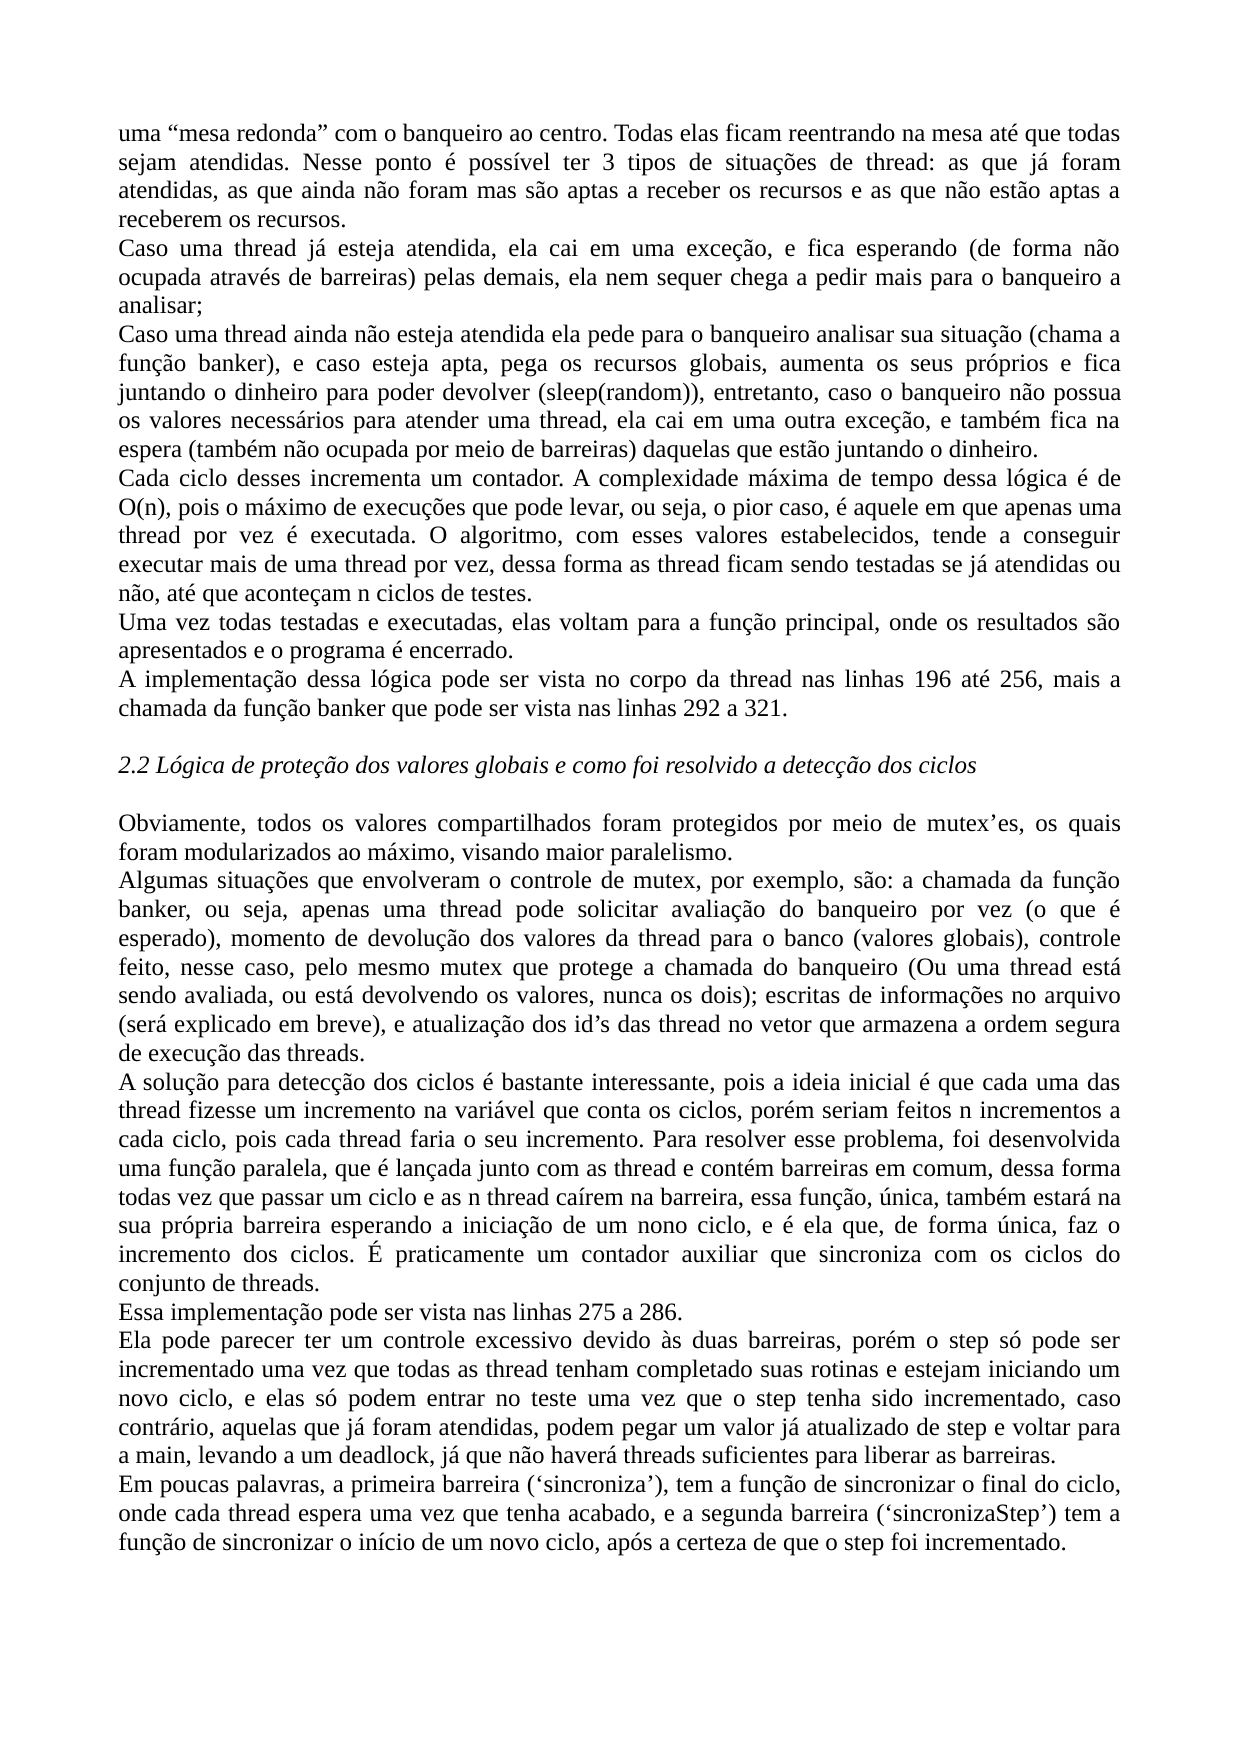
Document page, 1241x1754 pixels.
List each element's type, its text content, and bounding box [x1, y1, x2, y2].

text A solução para detecção dos ciclos é bastante interessante, pois a ideia inicial é que cada uma das thread fizesse um incremento na variável que conta os ciclos, porém seriam feitos n incrementos a cada ciclo, pois cada thread faria o seu incremento. Para resolver esse problema, foi desenvolvida uma função paralela, que é lançada junto com as thread e contém barreiras em comum, dessa forma todas vez que passar um ciclo e as n thread caírem na barreira, essa função, única, também estará na sua própria barreira esperando a iniciação de um nono ciclo, e é ela que, de forma única, faz o incremento dos ciclos. É praticamente um contador auxiliar que sincroniza com os ciclos do conjunto de threads. [118, 1067, 1122, 1297]
text uma “mesa redonda” com o banqueiro ao centro. Todas elas ficam reentrando na mesa até que todas sejam atendidas. Nesse ponto é possível ter 3 tipos de situações de thread: as que já foram atendidas, as que ainda não foram mas são aptas a receber os recursos e as que não estão aptas a receberem os recursos. [118, 118, 1122, 233]
text Cada ciclo desses incrementa um contador. A complexidade máxima de tempo dessa lógica é de O(n), pois o máximo de execuções que pode levar, ou seja, o pior caso, é aquele em que apenas uma thread por vez é executada. O algoritmo, com esses valores estabelecidos, tende a conseguir executar mais de uma thread por vez, dessa forma as thread ficam sendo testadas se já atendidas ou não, até que aconteçam n ciclos de testes. [118, 463, 1122, 607]
text Obviamente, todos os valores compartilhados foram protegidos por meio de mutex’es, os quais foram modularizados ao máximo, visando maior paralelismo. [118, 808, 1122, 866]
text Caso uma thread ainda não esteja atendida ela pede para o banqueiro analisar sua situação (chama a função banker), e caso esteja apta, pega os recursos globais, aumenta os seus próprios e fica juntando o dinheiro para poder devolver (sleep(random)), entretanto, caso o banqueiro não possua os valores necessários para atender uma thread, ela cai em uma outra exceção, e também fica na espera (também não ocupada por meio de barreiras) daquelas que estão juntando o dinheiro. [118, 319, 1122, 463]
text Essa implementação pode ser vista nas linhas 275 a 286. [118, 1297, 1122, 1326]
text Caso uma thread já esteja atendida, ela cai em uma exceção, e fica esperando (de forma não ocupada através de barreiras) pelas demais, ela nem sequer chega a pedir mais para o banqueiro a analisar; [118, 233, 1122, 319]
text A implementação dessa lógica pode ser vista no corpo da thread nas linhas 196 até 256, mais a chamada da função banker que pode ser vista nas linhas 292 a 321. [118, 664, 1122, 722]
text Algumas situações que envolveram o controle de mutex, por exemplo, são: a chamada da função banker, ou seja, apenas uma thread pode solicitar avaliação do banqueiro por vez (o que é esperado), momento de devolução dos valores da thread para o banco (valores globais), controle feito, nesse caso, pelo mesmo mutex que protege a chamada do banqueiro (Ou uma thread está sendo avaliada, ou está devolvendo os valores, nunca os dois); escritas de informações no arquivo (será explicado em breve), e atualização dos id’s das thread no vetor que armazena a ordem segura de execução das threads. [118, 866, 1122, 1067]
text 2.2 Lógica de proteção dos valores globais e como foi resolvido a detecção dos ciclos [118, 751, 1122, 779]
text Uma vez todas testadas e executadas, elas voltam para a função principal, onde os resultados são apresentados e o programa é encerrado. [118, 607, 1122, 664]
text Ela pode parecer ter um controle excessivo devido às duas barreiras, porém o step só pode ser incrementado uma vez que todas as thread tenham completado suas rotinas e estejam iniciando um novo ciclo, e elas só podem entrar no teste uma vez que o step tenha sido incrementado, caso contrário, aquelas que já foram atendidas, podem pegar um valor já atualizado de step e voltar para a main, levando a um deadlock, já que não haverá threads suficientes para liberar as barreiras. [118, 1326, 1122, 1469]
text Em poucas palavras, a primeira barreira (‘sincroniza’), tem a função de sincronizar o final do ciclo, onde cada thread espera uma vez que tenha acabado, e a segunda barreira (‘sincronizaStep’) tem a função de sincronizar o início de um novo ciclo, após a certeza de que o step foi incrementado. [118, 1469, 1122, 1556]
